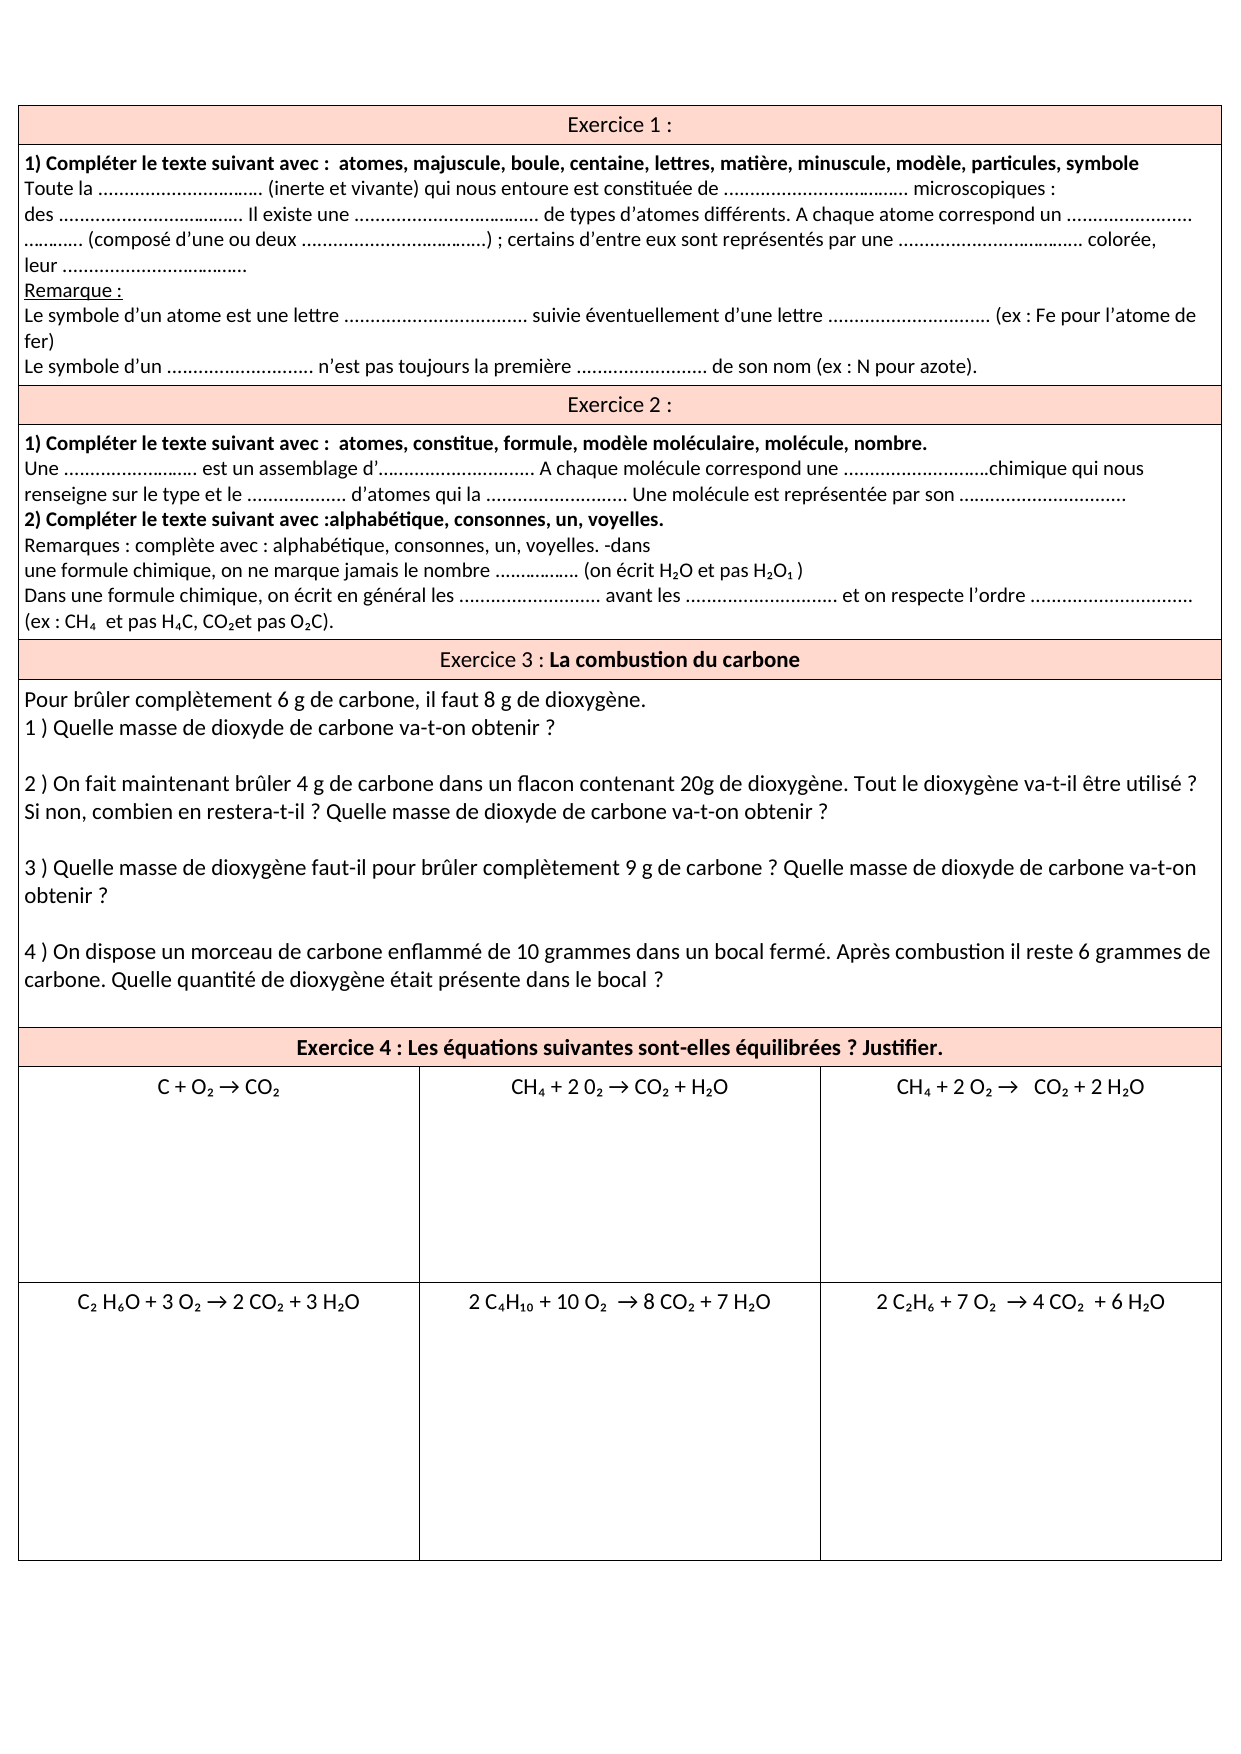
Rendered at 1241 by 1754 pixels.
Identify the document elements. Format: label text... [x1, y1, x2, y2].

table_cell CH₄ + 2 O₂ → CO₂ + 2 H₂O [821, 1067, 1221, 1282]
table_cell 2 C₂H₆ + 7 O₂ → 4 CO₂ + 6 H₂O [821, 1283, 1221, 1560]
table_cell Pour brûler complètement 6 g de carbone, il faut 8 g de dioxygène. 1 ) Quelle masse de dioxyde de carbone va-t-on obtenir ? 2 ) On fait maintenant brûler 4 g de carbone dans un flacon contenant 20g de dioxygène. Tout le dioxygène va-t-il être utilisé ? Si non, combien en restera-t-il ? Quelle masse de dioxyde de carbone va-t-on obtenir ? 3 ) Quelle masse de dioxygène faut-il pour brûler complètement 9 g de carbone ? Quelle masse de dioxyde de carbone va-t-on obtenir ? 4 ) On dispose un morceau de carbone enflammé de 10 grammes dans un bocal fermé. Après combustion il reste 6 grammes de carbone. Quelle quantité de dioxygène était présente dans le bocal ? [19, 680, 1221, 1027]
table_cell 1) Compléter le texte suivant avec : atomes, majuscule, boule, centaine, lettres, matière, minuscule, modèle, particules, symbole Toute la ........................…….. (inerte et vivante) qui nous entoure est constituée de ........................………... microscopiques : des ........................………... Il existe une ........................………... de types d’atomes différents. A chaque atome correspond un ........................………... (composé d’une ou deux ........................………...) ; certains d’entre eux sont représentés par une ........................………... colorée, leur ........................………... Remarque : Le symbole d’un atome est une lettre ................................... suivie éventuellement d’une lettre ............................... (ex : Fe pour l’atome de fer) Le symbole d’un ............................ n’est pas toujours la première ......................... de son nom (ex : N pour azote). [19, 145, 1221, 385]
table_header Exercice 4 : Les équations suivantes sont-elles équilibrées ? Justifier. [19, 1028, 1221, 1066]
table_cell CH₄ + 2 0₂ → CO₂ + H₂O [420, 1067, 820, 1282]
table_header Exercice 3 : La combustion du carbone [19, 640, 1221, 679]
table_cell C + O₂ → CO₂ [19, 1067, 419, 1282]
table_cell C₂ H₆O + 3 O₂ → 2 CO₂ + 3 H₂O [19, 1283, 419, 1560]
table_header Exercice 1 : [19, 106, 1221, 144]
table_cell 2 C₄H₁₀ + 10 O₂ → 8 CO₂ + 7 H₂O [420, 1283, 820, 1560]
table_cell Exercice 2 : [19, 386, 1221, 424]
table_cell 1) Compléter le texte suivant avec : atomes, constitue, formule, modèle moléculaire, molécule, nombre. Une ..................…….. est un assemblage d’…........................... A chaque molécule correspond une ........................….chimique qui nous renseigne sur le type et le ................... d’atomes qui la ........................... Une molécule est représentée par son …............................. 2) Compléter le texte suivant avec :alphabétique, consonnes, un, voyelles. Remarques : complète avec : alphabétique, consonnes, un, voyelles. -dans une formule chimique, on ne marque jamais le nombre ....…………. (on écrit H₂O et pas H₂O₁ ) Dans une formule chimique, on écrit en général les ........................... avant les ............................. et on respecte l’ordre ............................... (ex : CH₄ et pas H₄C, CO₂et pas O₂C). [19, 425, 1221, 639]
